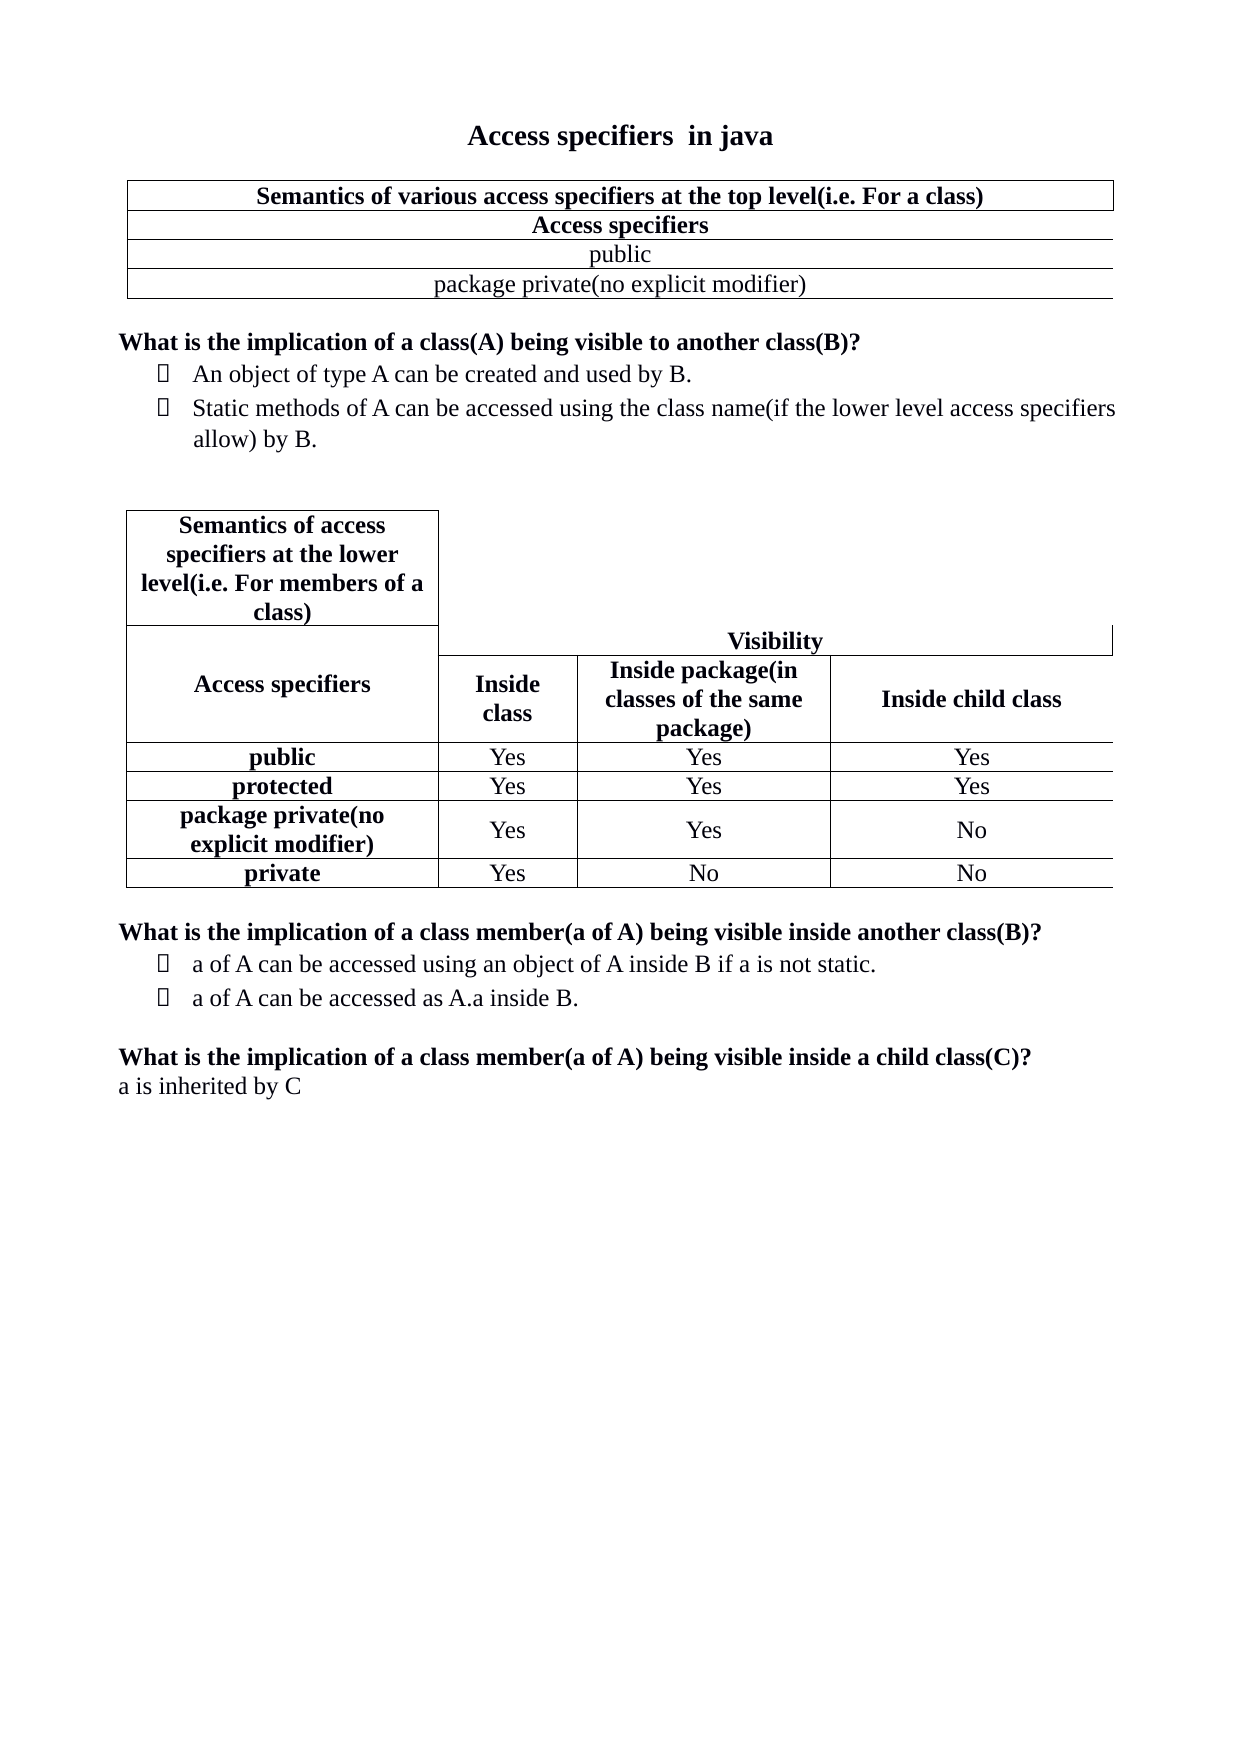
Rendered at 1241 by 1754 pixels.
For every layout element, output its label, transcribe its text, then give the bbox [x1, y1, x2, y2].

table_cell Yes [831, 772, 1112, 800]
table_cell Inside package(in classes of the same package) [578, 656, 830, 741]
table_cell Inside class [439, 656, 577, 741]
table_cell Yes [439, 801, 577, 858]
list a of A can be accessed using an object of A inside B if a is not static. [156, 945, 1122, 979]
text What is the implication of a class(A) being visible to another class(B)? [118, 327, 1122, 356]
text Access specifiers in java [118, 118, 1122, 152]
table_cell Access specifiers [128, 211, 1113, 239]
table_cell No [831, 801, 1112, 858]
table_cell Yes [578, 801, 830, 858]
table_cell Yes [831, 743, 1112, 771]
table_cell Access specifiers [127, 626, 438, 741]
table_cell Yes [439, 859, 577, 887]
text What is the implication of a class member(a of A) being visible inside another class(B)? [118, 917, 1122, 945]
text What is the implication of a class member(a of A) being visible inside a child class(C)? [118, 1042, 1122, 1071]
list a of A can be accessed as A.a inside B. [156, 979, 1122, 1013]
table_cell Yes [578, 743, 830, 771]
table_cell public [128, 240, 1113, 268]
table_cell package private(no explicit modifier) [128, 269, 1113, 297]
table_header Semantics of access specifiers at the lower level(i.e. For members of a class) [127, 511, 438, 625]
table_cell Yes [439, 743, 577, 771]
text a is inherited by C [118, 1071, 1122, 1100]
table_cell private [127, 859, 438, 887]
table_cell Yes [578, 772, 830, 800]
table_cell protected [127, 772, 438, 800]
table_cell No [578, 859, 830, 887]
table_cell Inside child class [831, 656, 1112, 741]
table_header Semantics of various access specifiers at the top level(i.e. For a class) [128, 181, 1113, 210]
list An object of type A can be created and used by B. [156, 356, 1122, 389]
list Static methods of A can be accessed using the class name(if the lower level access specifiers allow) by B. [156, 389, 1122, 452]
table_cell Yes [439, 772, 577, 800]
table_cell package private(no explicit modifier) [127, 801, 438, 858]
table_cell No [831, 859, 1112, 887]
table_cell public [127, 743, 438, 771]
table_cell Visibility [439, 625, 1112, 655]
